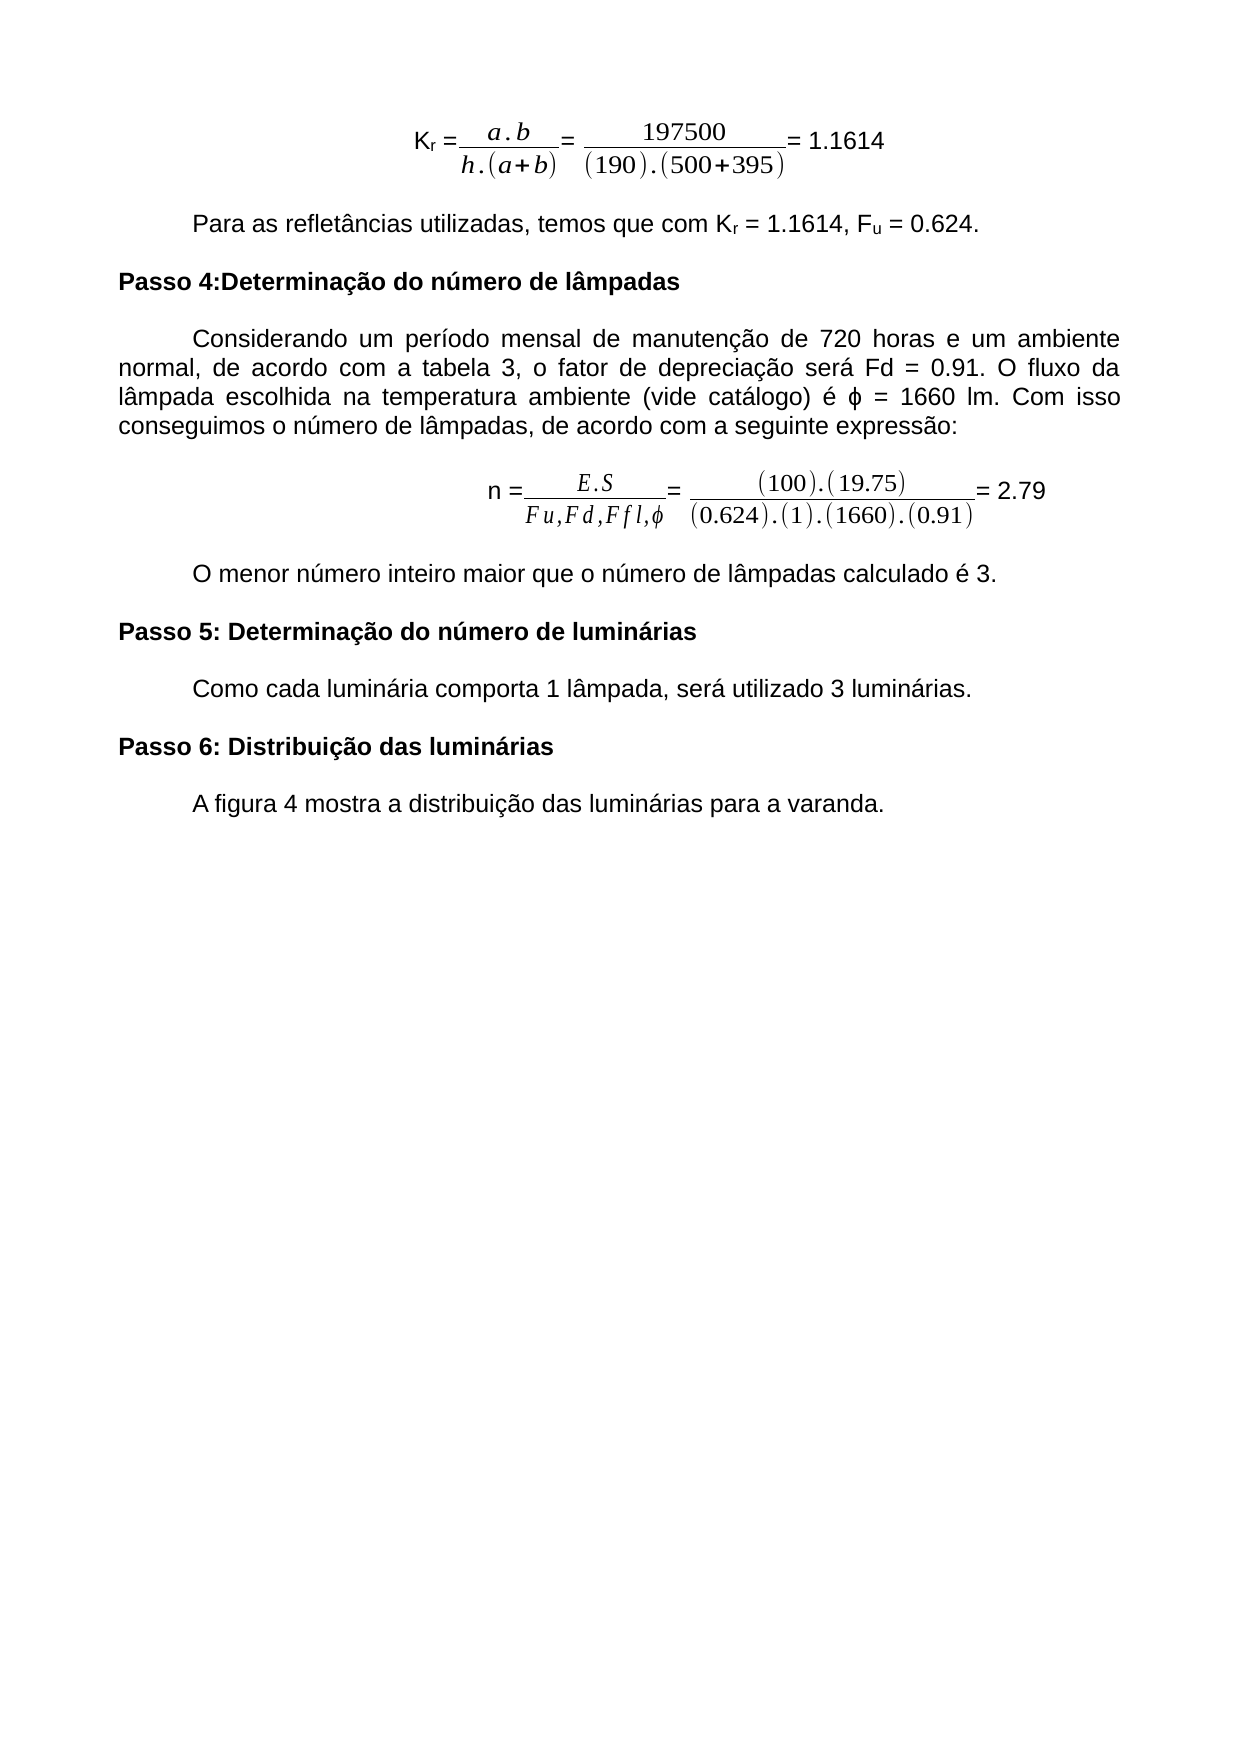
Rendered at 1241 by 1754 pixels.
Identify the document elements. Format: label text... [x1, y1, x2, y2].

text n == = 2.79 [118, 468, 1122, 531]
text O menor número inteiro maior que o número de lâmpadas calculado é 3. [118, 559, 1122, 588]
text Para as refletâncias utilizadas, temos que com Kr = 1.1614, Fu = 0.624. [118, 209, 1122, 238]
text Considerando um período mensal de manutenção de 720 horas e um ambiente normal, de acordo com a tabela 3, o fator de depreciação será Fd = 0.91. O fluxo da lâmpada escolhida na temperatura ambiente (vide catálogo) é ϕ = 1660 lm. Com isso conseguimos o número de lâmpadas, de acordo com a seguinte expressão: [118, 324, 1122, 439]
text Como cada luminária comporta 1 lâmpada, será utilizado 3 luminárias. [118, 674, 1122, 703]
text Passo 4:Determinação do número de lâmpadas [118, 267, 1122, 296]
text A figura 4 mostra a distribuição das luminárias para a varanda. [118, 789, 1122, 818]
text Kr == = 1.1614 [118, 118, 1122, 181]
text Passo 5: Determinação do número de luminárias [118, 617, 1122, 646]
text Passo 6: Distribuição das luminárias [118, 732, 1122, 761]
